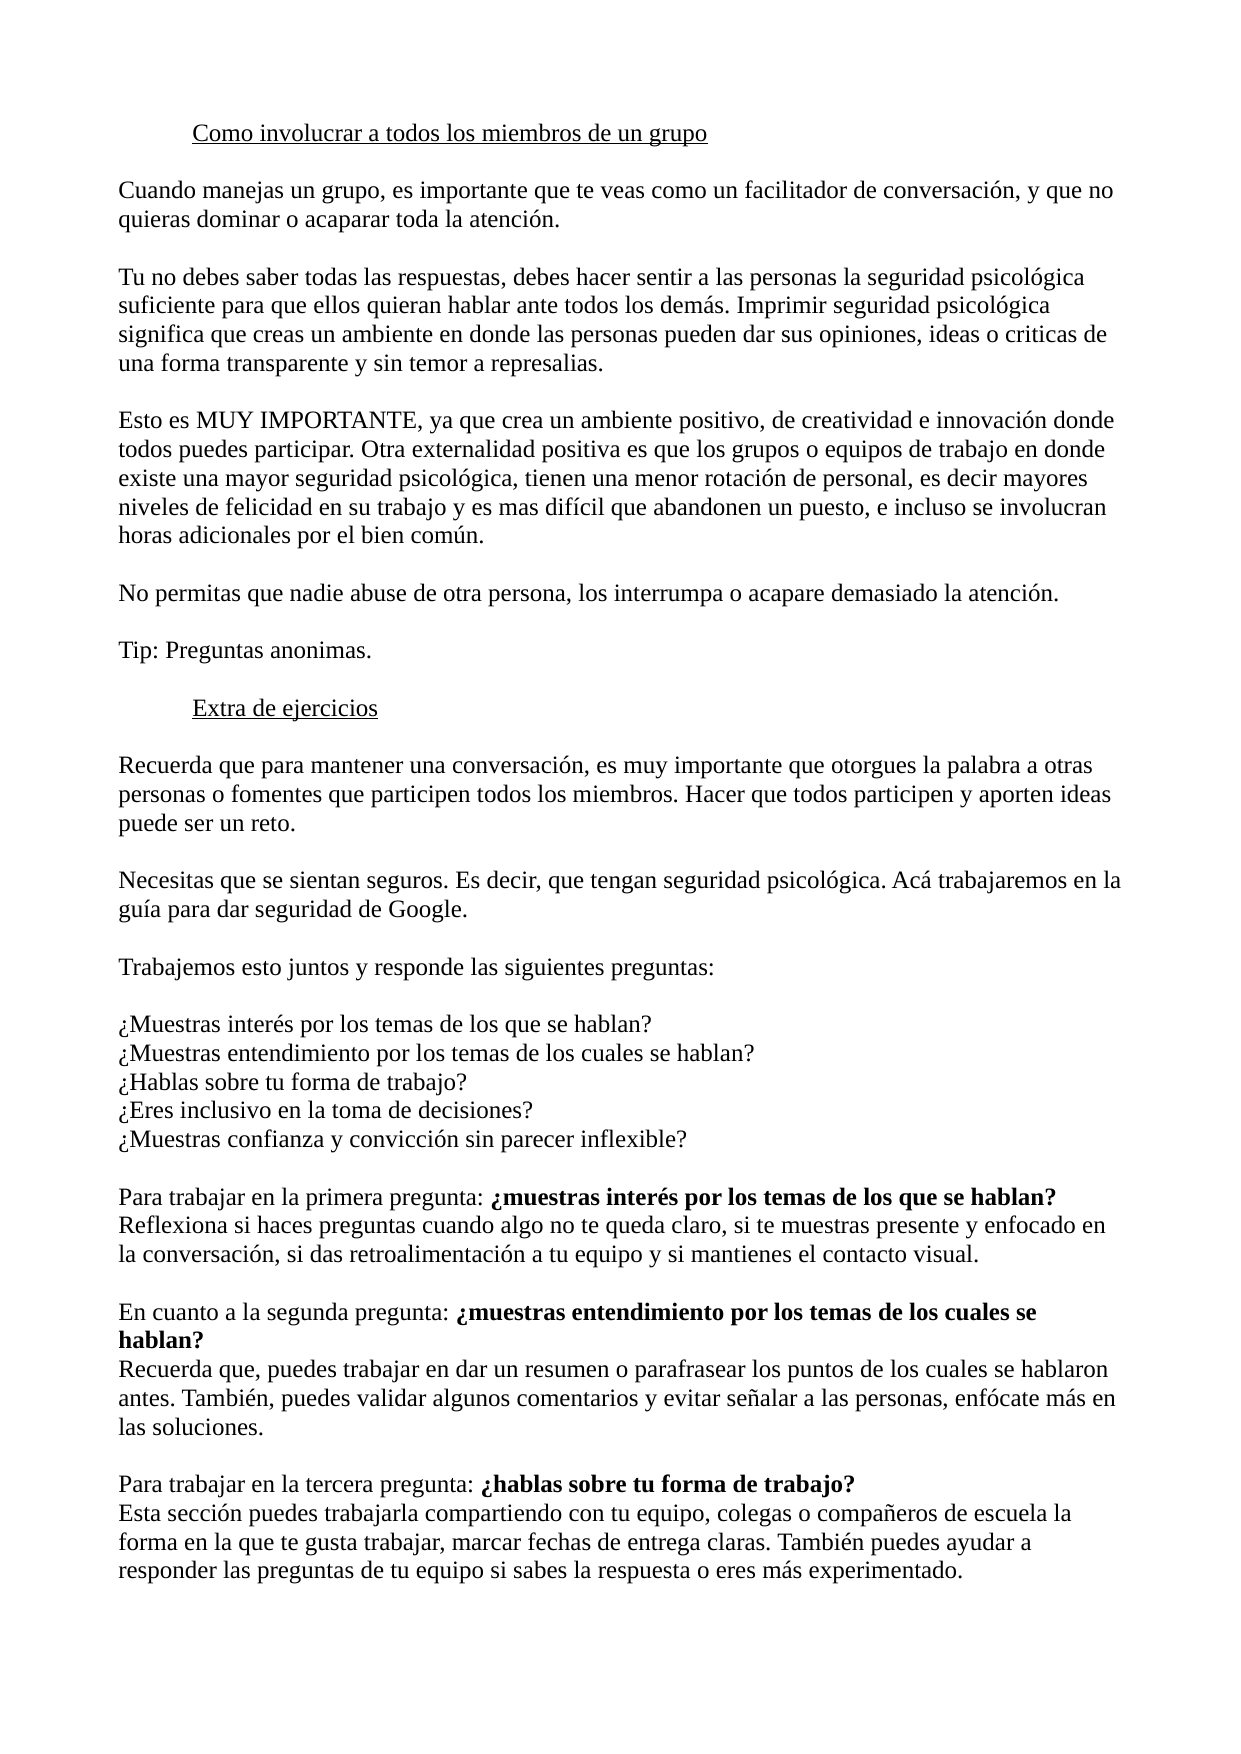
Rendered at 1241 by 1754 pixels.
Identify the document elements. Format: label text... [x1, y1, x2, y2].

text ¿Muestras entendimiento por los temas de los cuales se hablan? [118, 1038, 1122, 1067]
text Tu no debes saber todas las respuestas, debes hacer sentir a las personas la seguridad psicológica suficiente para que ellos quieran hablar ante todos los demás. Imprimir seguridad psicológica significa que creas un ambiente en donde las personas pueden dar sus opiniones, ideas o criticas de una forma transparente y sin temor a represalias. [118, 262, 1122, 377]
text Necesitas que se sientan seguros. Es decir, que tengan seguridad psicológica. Acá trabajaremos en la guía para dar seguridad de Google. [118, 866, 1122, 923]
text Recuerda que, puedes trabajar en dar un resumen o parafrasear los puntos de los cuales se hablaron antes. También, puedes validar algunos comentarios y evitar señalar a las personas, enfócate más en las soluciones. [118, 1354, 1122, 1441]
text No permitas que nadie abuse de otra persona, los interrumpa o acapare demasiado la atención. [118, 578, 1122, 607]
text Extra de ejercicios [118, 693, 1122, 722]
text En cuanto a la segunda pregunta: ¿muestras entendimiento por los temas de los cuales se hablan? [118, 1297, 1122, 1354]
text Recuerda que para mantener una conversación, es muy importante que otorgues la palabra a otras personas o fomentes que participen todos los miembros. Hacer que todos participen y aporten ideas puede ser un reto. [118, 751, 1122, 837]
text Para trabajar en la tercera pregunta: ¿hablas sobre tu forma de trabajo? [118, 1469, 1122, 1498]
text Como involucrar a todos los miembros de un grupo [118, 118, 1122, 147]
text Esto es MUY IMPORTANTE, ya que crea un ambiente positivo, de creatividad e innovación donde todos puedes participar. Otra externalidad positiva es que los grupos o equipos de trabajo en donde existe una mayor seguridad psicológica, tienen una menor rotación de personal, es decir mayores niveles de felicidad en su trabajo y es mas difícil que abandonen un puesto, e incluso se involucran horas adicionales por el bien común. [118, 406, 1122, 549]
text Cuando manejas un grupo, es importante que te veas como un facilitador de conversación, y que no quieras dominar o acaparar toda la atención. [118, 176, 1122, 233]
text Para trabajar en la primera pregunta: ¿muestras interés por los temas de los que se hablan? [118, 1182, 1122, 1211]
text Tip: Preguntas anonimas. [118, 636, 1122, 664]
text ¿Muestras confianza y convicción sin parecer inflexible? [118, 1124, 1122, 1153]
text Reflexiona si haces preguntas cuando algo no te queda claro, si te muestras presente y enfocado en la conversación, si das retroalimentación a tu equipo y si mantienes el contacto visual. [118, 1211, 1122, 1268]
text Trabajemos esto juntos y responde las siguientes preguntas: [118, 952, 1122, 981]
text Esta sección puedes trabajarla compartiendo con tu equipo, colegas o compañeros de escuela la forma en la que te gusta trabajar, marcar fechas de entrega claras. También puedes ayudar a responder las preguntas de tu equipo si sabes la respuesta o eres más experimentado. [118, 1498, 1122, 1584]
text ¿Hablas sobre tu forma de trabajo? [118, 1067, 1122, 1096]
text ¿Muestras interés por los temas de los que se hablan? [118, 1009, 1122, 1038]
text ¿Eres inclusivo en la toma de decisiones? [118, 1096, 1122, 1124]
